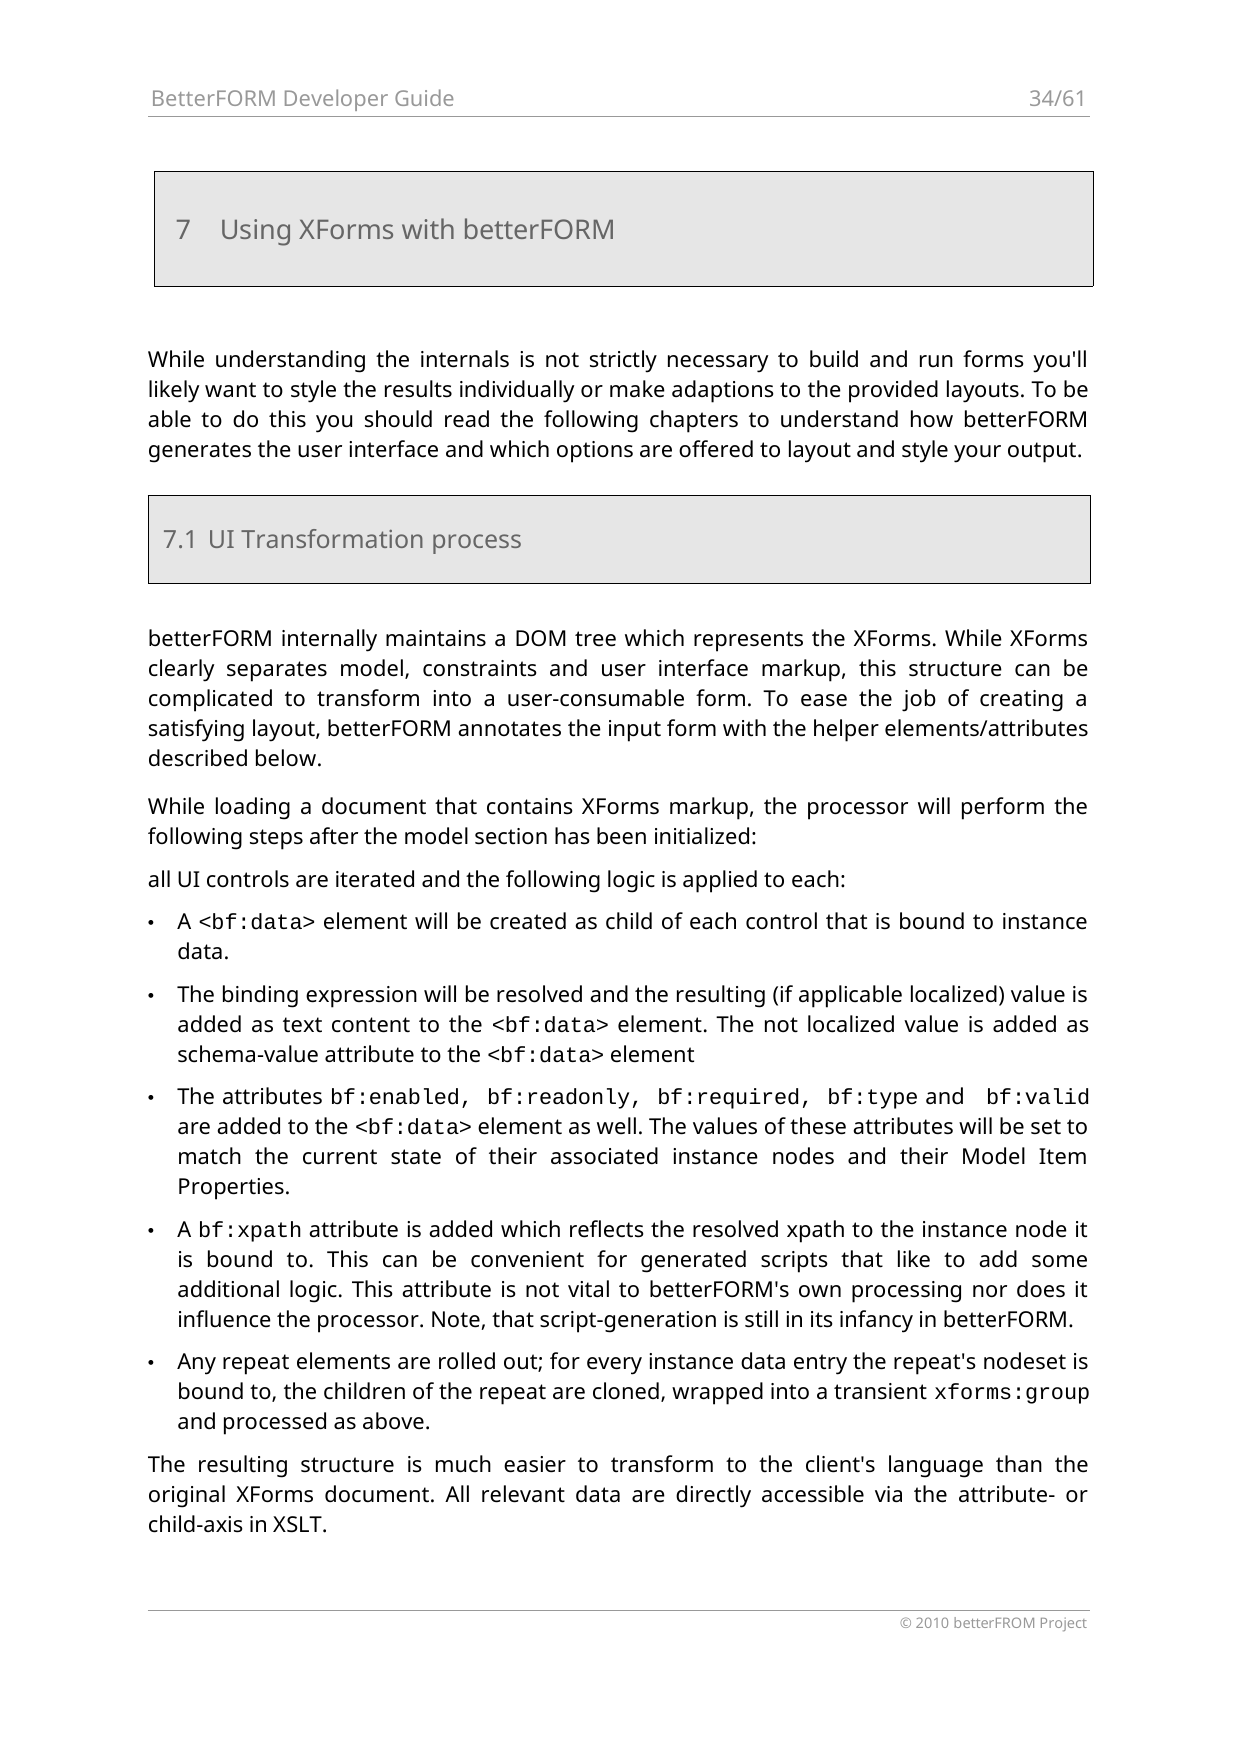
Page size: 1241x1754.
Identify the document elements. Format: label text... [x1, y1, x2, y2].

list A bf:xpath attribute is added which reflects the resolved xpath to the instance node it is bound to. This can be convenient for generated scripts that like to add some additional logic. This attribute is not vital to betterFORM's own processing nor does it influence the processor. Note, that script-generation is still in its infancy in betterFORM. [148, 1214, 1090, 1334]
subtitle Using XForms with betterFORM [155, 172, 1093, 286]
text all UI controls are iterated and the following logic is applied to each: [148, 864, 1090, 894]
subtitle UI Transformation process [149, 496, 1090, 583]
list The attributes bf:enabled, bf:readonly, bf:required, bf:type and bf:valid are added to the <bf:data> element as well. The values of these attributes will be set to match the current state of their associated instance nodes and their Model Item Properties. [148, 1081, 1090, 1201]
text betterFORM internally maintains a DOM tree which represents the XForms. While XForms clearly separates model, constraints and user interface markup, this structure can be complicated to transform into a user-consumable form. To ease the job of creating a satisfying layout, betterFORM annotates the input form with the helper elements/attributes described below. [148, 622, 1090, 772]
list A <bf:data> element will be created as child of each control that is bound to instance data. [148, 906, 1090, 966]
text While loading a document that contains XForms markup, the processor will perform the following steps after the model section has been initialized: [148, 791, 1090, 851]
text The resulting structure is much easier to transform to the client's language than the original XForms document. All relevant data are directly accessible via the attribute- or child-axis in XSLT. [148, 1449, 1090, 1539]
list Any repeat elements are rolled out; for every instance data entry the repeat's nodeset is bound to, the children of the repeat are cloned, wrapped into a transient xforms:group and processed as above. [148, 1346, 1090, 1436]
list The binding expression will be resolved and the resulting (if applicable localized) value is added as text content to the <bf:data> element. The not localized value is added as schema-value attribute to the <bf:data> element [148, 979, 1090, 1069]
text While understanding the internals is not strictly necessary to build and run forms you'll likely want to style the results individually or make adaptions to the provided layouts. To be able to do this you should read the following chapters to understand how betterFORM generates the user interface and which options are offered to layout and style your output. [148, 344, 1090, 464]
